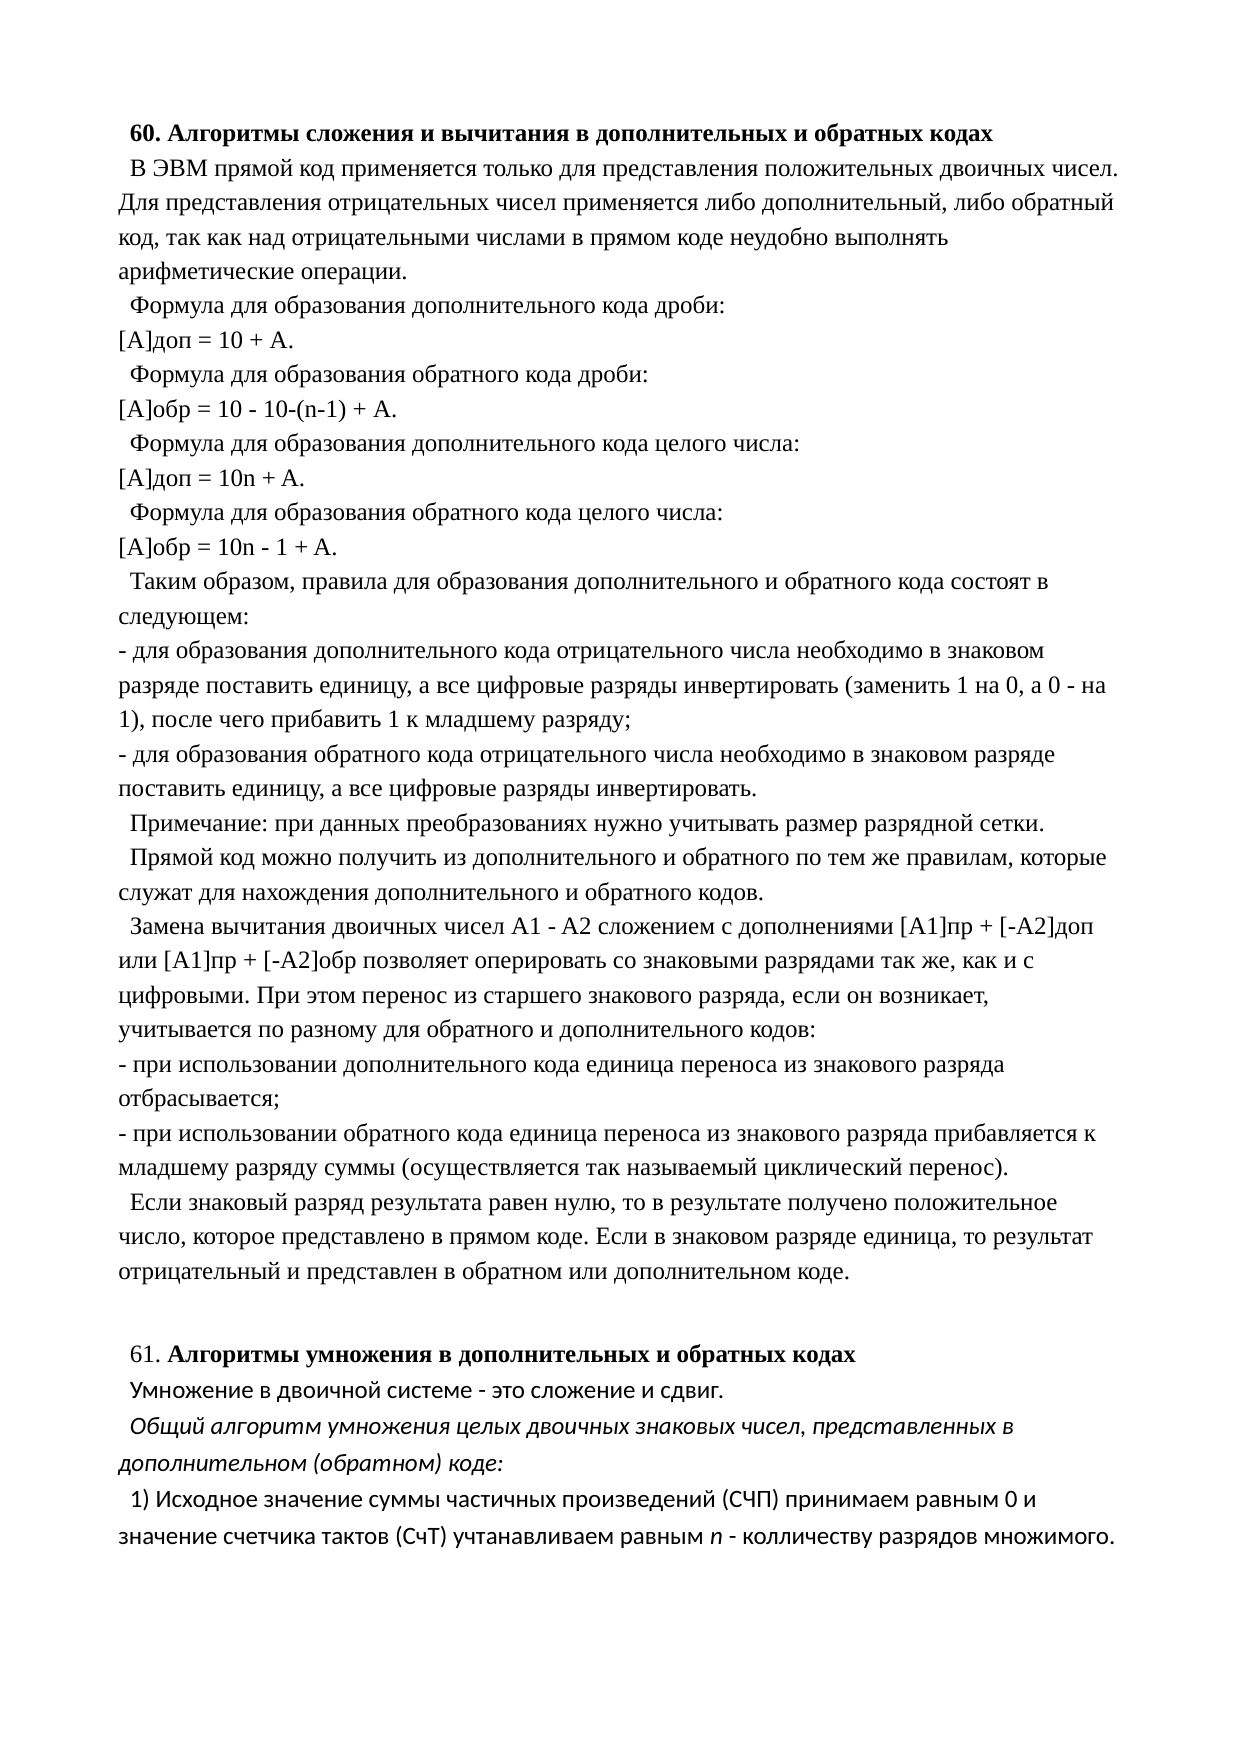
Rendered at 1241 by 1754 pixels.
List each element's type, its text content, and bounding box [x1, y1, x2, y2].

text 1) Исходное значение суммы частичных произведений (СЧП) принимаем равным 0 и значение счетчика тактов (СчТ) учтанавливаем равным n - колличеству разрядов множимого. [118, 1484, 1122, 1551]
text Таким образом, правила для образования дополнительного и обратного кода состоят в следующем: - для образования дополнительного кода отрицательного числа необходимо в знаковом разряде поставить единицу, а все цифровые разряды инвертировать (заменить 1 на 0, а 0 - на 1), после чего прибавить 1 к младшему разряду; - для образования обратного кода отрицательного числа необходимо в знаковом разряде поставить единицу, а все цифровые разряды инвертировать. [118, 566, 1122, 802]
text Замена вычитания двоичных чисел A1 - A2 сложением с дополнениями [A1]пр + [-A2]доп или [A1]пр + [-A2]обр позволяет оперировать со знаковыми разрядами так же, как и с цифровыми. При этом перенос из старшего знакового разряда, если он возникает, учитывается по разному для обратного и дополнительного кодов: - при использовании дополнительного кода единица переноса из знакового разряда отбрасывается; - при использовании обратного кода единица переноса из знакового разряда прибавляется к младшему разряду суммы (осуществляется так называемый циклический перенос). [118, 911, 1122, 1181]
text Формула для образования обратного кода дроби: [A]обр = 10 - 10-(n-1) + A. [118, 359, 1122, 423]
text Прямой код можно получить из дополнительного и обратного по тем же правилам, которые служат для нахождения дополнительного и обратного кодов. [118, 842, 1122, 905]
text Если знаковый разряд результата равен нулю, то в результате получено положительное число, которое представлено в прямом коде. Если в знаковом разряде единица, то результат отрицательный и представлен в обратном или дополнительном коде. [118, 1187, 1122, 1285]
text Общий алгоритм умножения целых двоичных знаковых чисел, представленных в дополнительном (обратном) коде: [118, 1411, 1122, 1478]
text 61. Алгоритмы умножения в дополнительных и обратных кодах [118, 1339, 1122, 1368]
text Формула для образования дополнительного кода целого числа: [A]доп = 10n + A. [118, 428, 1122, 492]
text Формула для образования дополнительного кода дроби: [A]доп = 10 + A. [118, 291, 1122, 354]
text Примечание: при данных преобразованиях нужно учитывать размер разрядной сетки. [118, 808, 1122, 836]
text 60. Алгоритмы сложения и вычитания в дополнительных и обратных кодах [118, 118, 1122, 147]
text В ЭВМ прямой код применяется только для представления положительных двоичных чисел. Для представления отрицательных чисел применяется либо дополнительный, либо обратный код, так как над отрицательными числами в прямом коде неудобно выполнять арифметические операции. [118, 153, 1122, 285]
text Умножение в двоичной системе - это сложение и сдвиг. [118, 1374, 1122, 1404]
text Формула для образования обратного кода целого числа: [A]обр = 10n - 1 + A. [118, 497, 1122, 561]
